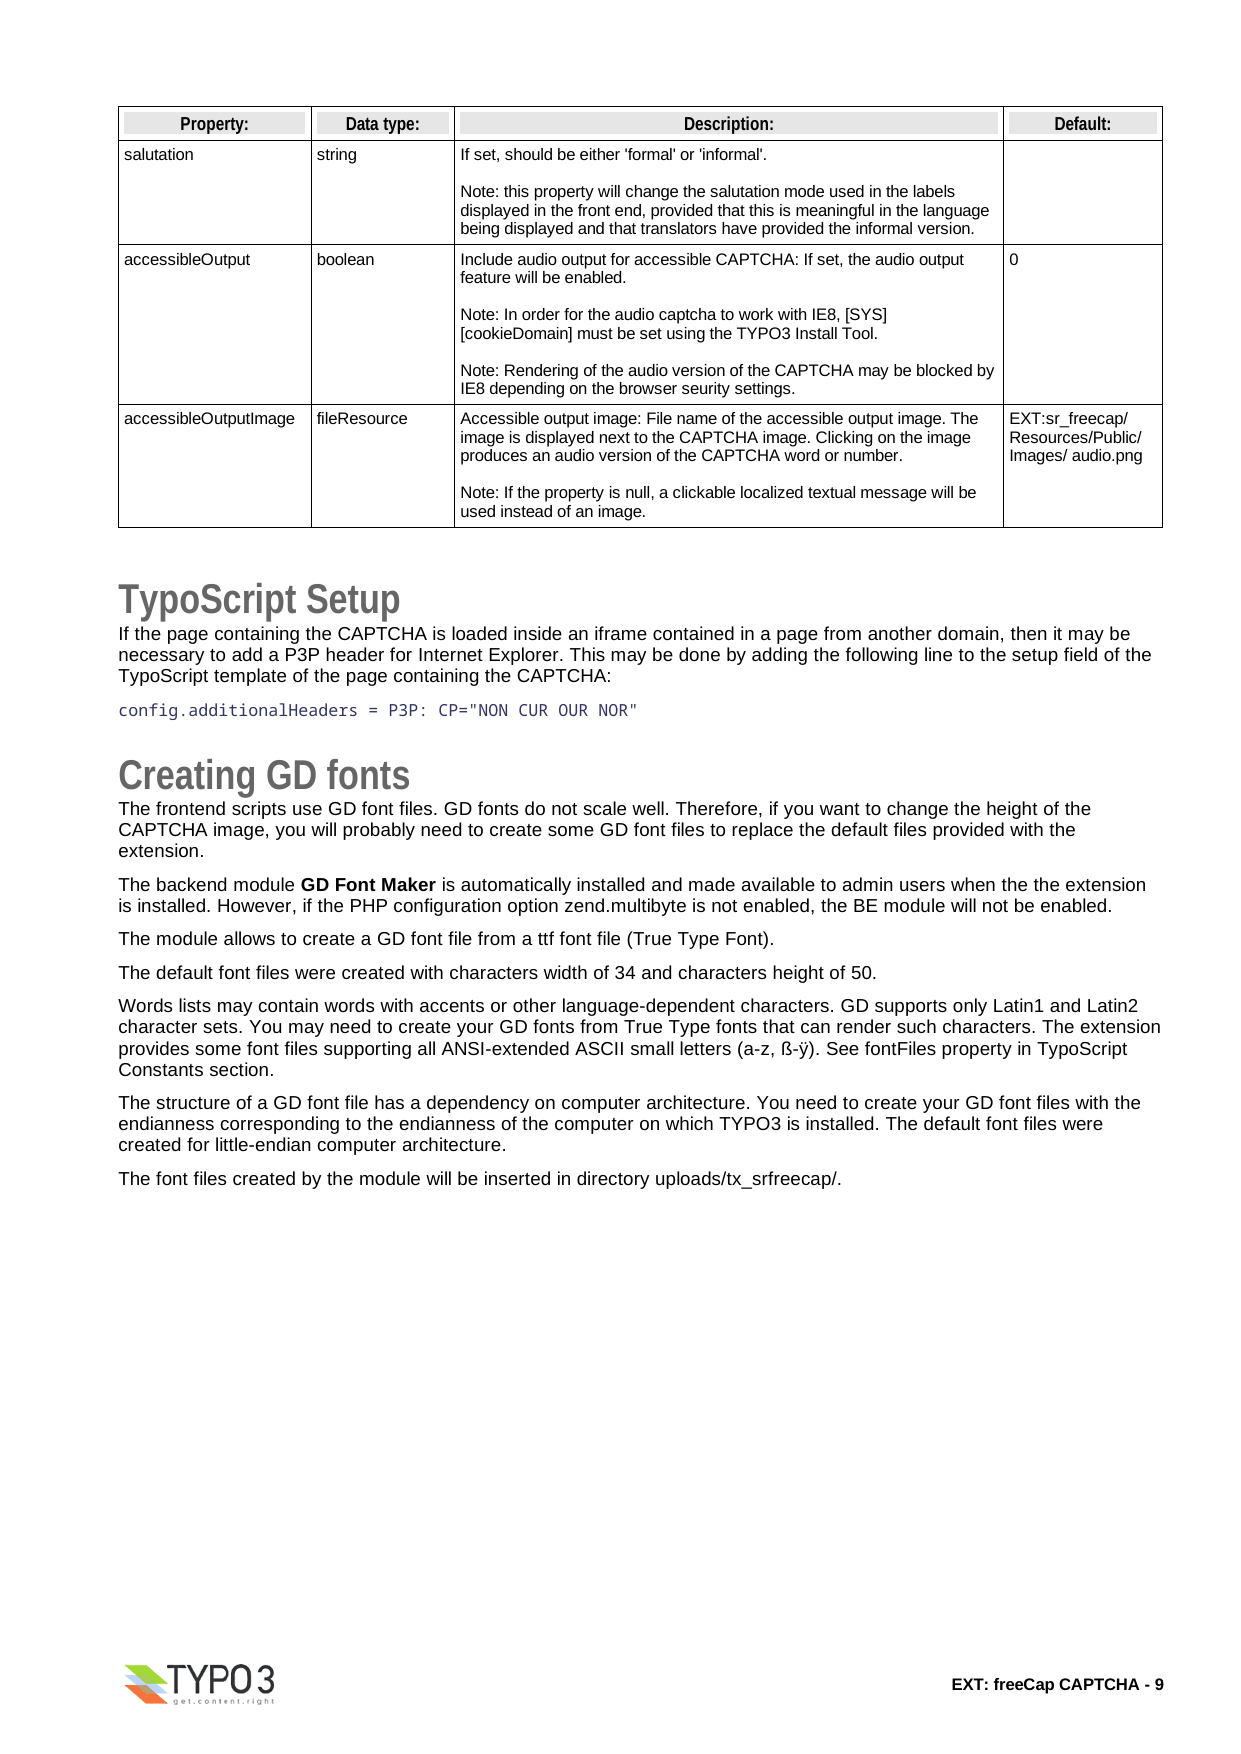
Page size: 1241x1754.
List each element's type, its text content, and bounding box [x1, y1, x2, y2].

table_header Data type: [312, 107, 454, 140]
table_cell Accessible output image: File name of the accessible output image. The image is displayed next to the CAPTCHA image. Clicking on the image produces an audio version of the CAPTCHA word or number. Note: If the property is null, a clickable localized textual message will be used instead of an image. [455, 405, 1003, 527]
table_cell accessibleOutput [119, 245, 311, 404]
text If the page containing the CAPTCHA is loaded inside an iframe contained in a page from another domain, then it may be necessary to add a P3P header for Internet Explorer. This may be done by adding the following line to the setup field of the TypoScript template of the page containing the CAPTCHA: [118, 623, 1163, 686]
text config.additionalHeaders = P3P: CP="NON CUR OUR NOR" [118, 698, 1163, 721]
table_header Default: [1004, 107, 1162, 140]
table_header Description: [455, 107, 1003, 140]
table_cell fileResource [312, 405, 454, 527]
subtitle Creating GD fonts [118, 751, 1163, 798]
picture [119, 1659, 280, 1710]
text The backend module GD Font Maker is automatically installed and made available to admin users when the the extension is installed. However, if the PHP configuration option zend.multibyte is not enabled, the BE module will not be enabled. [118, 874, 1163, 916]
text The default font files were created with characters width of 34 and characters height of 50. [118, 962, 1163, 983]
table_cell If set, should be either 'formal' or 'informal'. Note: this property will change the salutation mode used in the labels displayed in the front end, provided that this is meaningful in the language being displayed and that translators have provided the informal version. [455, 141, 1003, 244]
text The frontend scripts use GD font files. GD fonts do not scale well. Therefore, if you want to change the height of the CAPTCHA image, you will probably need to create some GD font files to replace the default files provided with the extension. [118, 798, 1163, 862]
table_cell salutation [119, 141, 311, 244]
table_cell string [312, 141, 454, 244]
table_cell 0 [1004, 245, 1162, 404]
table_cell [1004, 141, 1162, 244]
table_header Property: [119, 107, 311, 140]
text The module allows to create a GD font file from a ttf font file (True Type Font). [118, 929, 1163, 950]
text The structure of a GD font file has a dependency on computer architecture. You need to create your GD font files with the endianness corresponding to the endianness of the computer on which TYPO3 is installed. The default font files were created for little-endian computer architecture. [118, 1092, 1163, 1156]
text The font files created by the module will be inserted in directory uploads/tx_srfreecap/. [118, 1168, 1163, 1189]
table_cell boolean [312, 245, 454, 404]
text Words lists may contain words with accents or other language-dependent characters. GD supports only Latin1 and Latin2 character sets. You may need to create your GD fonts from True Type fonts that can render such characters. The extension provides some font files supporting all ANSI-extended ASCII small letters (a-z, ß-ÿ). See fontFiles property in TypoScript Constants section. [118, 996, 1163, 1080]
table_cell EXT:sr_freecap/Resources/Public/Images/ audio.png [1004, 405, 1162, 527]
subtitle TypoScript Setup [118, 575, 1163, 623]
table_cell Include audio output for accessible CAPTCHA: If set, the audio output feature will be enabled. Note: In order for the audio captcha to work with IE8, [SYS][cookieDomain] must be set using the TYPO3 Install Tool. Note: Rendering of the audio version of the CAPTCHA may be blocked by IE8 depending on the browser seurity settings. [455, 245, 1003, 404]
table_cell accessibleOutputImage [119, 405, 311, 527]
